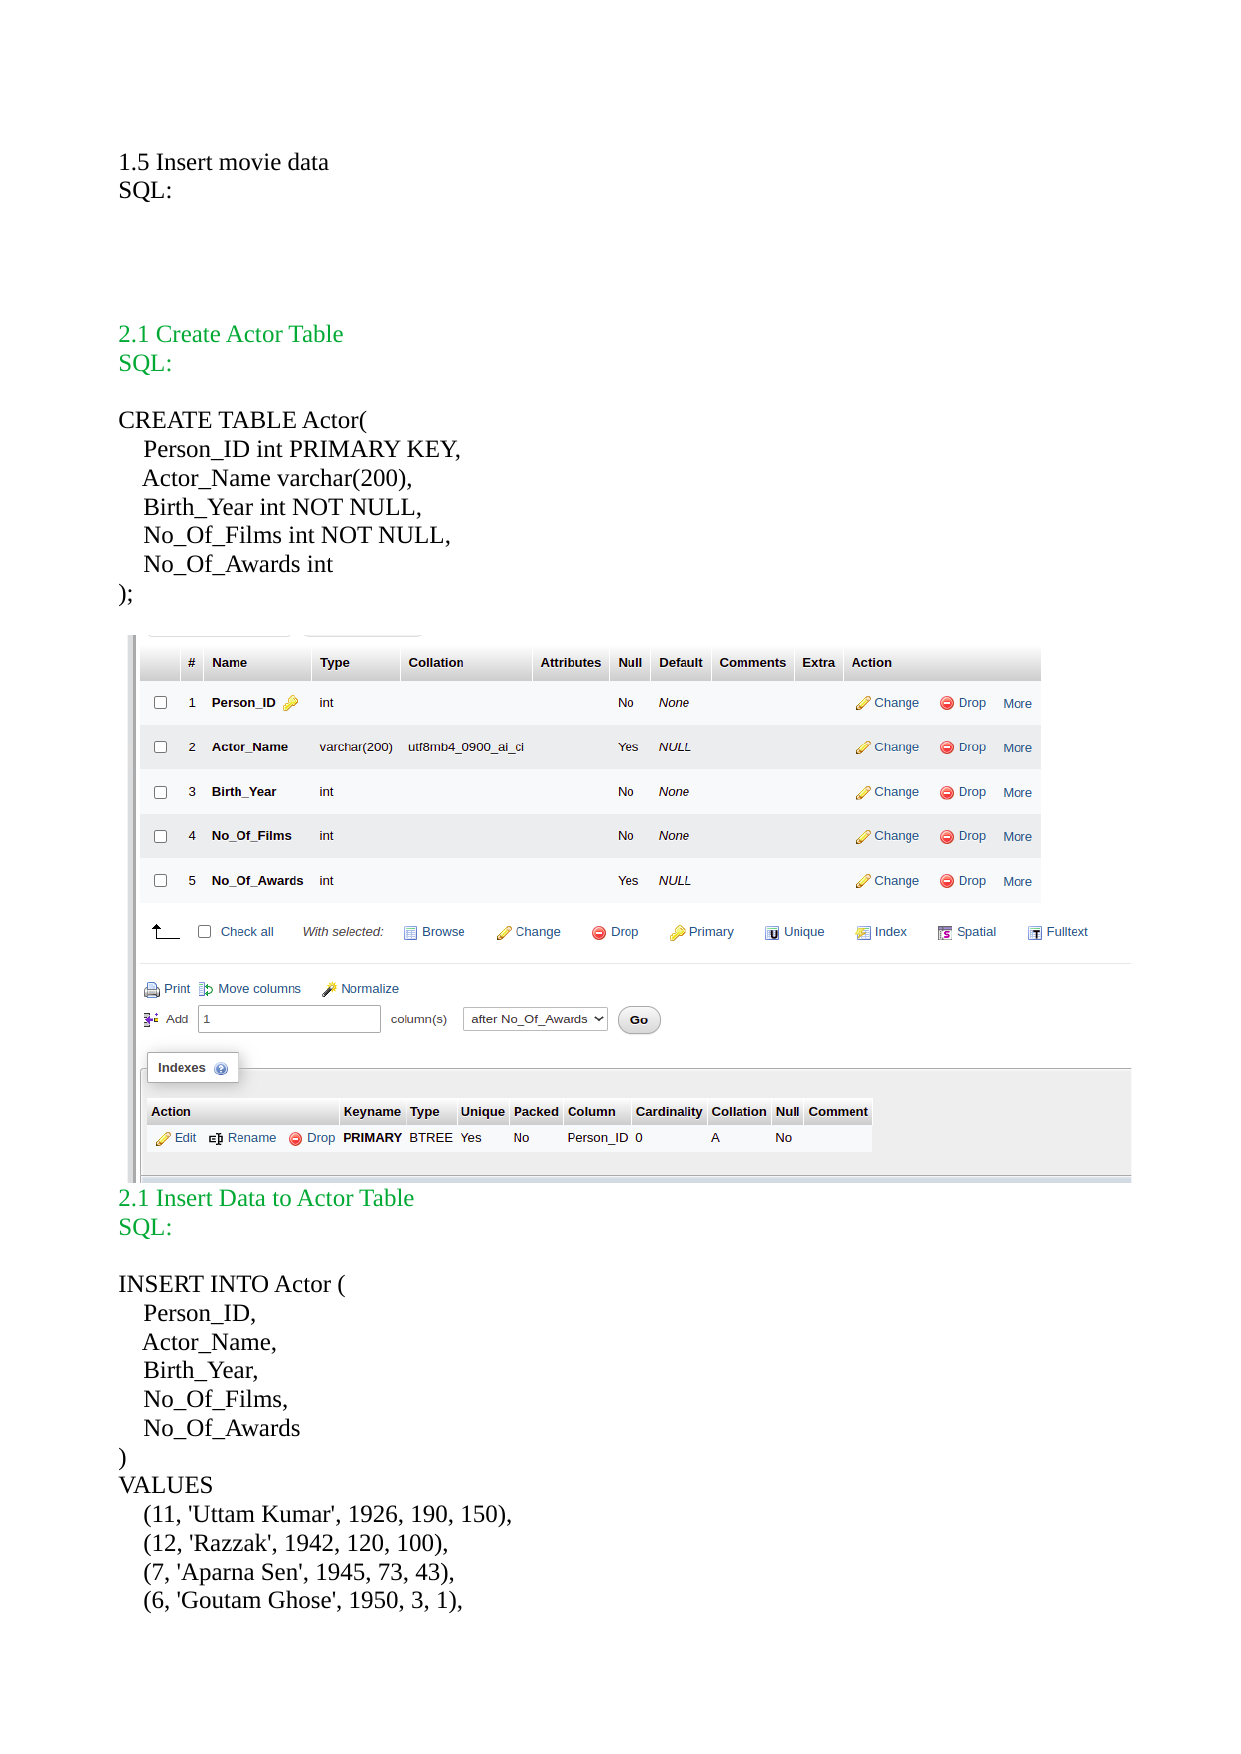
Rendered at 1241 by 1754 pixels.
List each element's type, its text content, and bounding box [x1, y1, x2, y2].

text No_Of_Awards [118, 1413, 1122, 1442]
text Birth_Year, [118, 1355, 1122, 1384]
text CREATE TABLE Actor( [118, 406, 1122, 434]
text SQL: [118, 176, 1122, 204]
text INSERT INTO Actor ( [118, 1269, 1122, 1298]
text Actor_Name varchar(200), [118, 463, 1122, 492]
text Person_ID, [118, 1298, 1122, 1327]
text 2.1 Create Actor Table [118, 319, 1122, 348]
text 2.1 Insert Data to Actor Table [118, 1038, 1122, 1212]
text SQL: [118, 1212, 1122, 1240]
text ) [118, 1442, 1122, 1470]
text No_Of_Films int NOT NULL, [118, 521, 1122, 549]
text Birth_Year int NOT NULL, [118, 492, 1122, 521]
text No_Of_Awards int [118, 549, 1122, 578]
text ); [118, 578, 1122, 607]
text 1.5 Insert movie data [118, 147, 1122, 176]
text SQL: [118, 348, 1122, 377]
text (12, 'Razzak', 1942, 120, 100), [118, 1528, 1122, 1557]
text (7, 'Aparna Sen', 1945, 73, 43), [118, 1557, 1122, 1585]
text Actor_Name, [118, 1327, 1122, 1355]
text No_Of_Films, [118, 1384, 1122, 1413]
text (6, 'Goutam Ghose', 1950, 3, 1), [118, 1585, 1122, 1614]
text Person_ID int PRIMARY KEY, [118, 434, 1122, 463]
text VALUES [118, 1470, 1122, 1499]
text (11, 'Uttam Kumar', 1926, 190, 150), [118, 1499, 1122, 1528]
